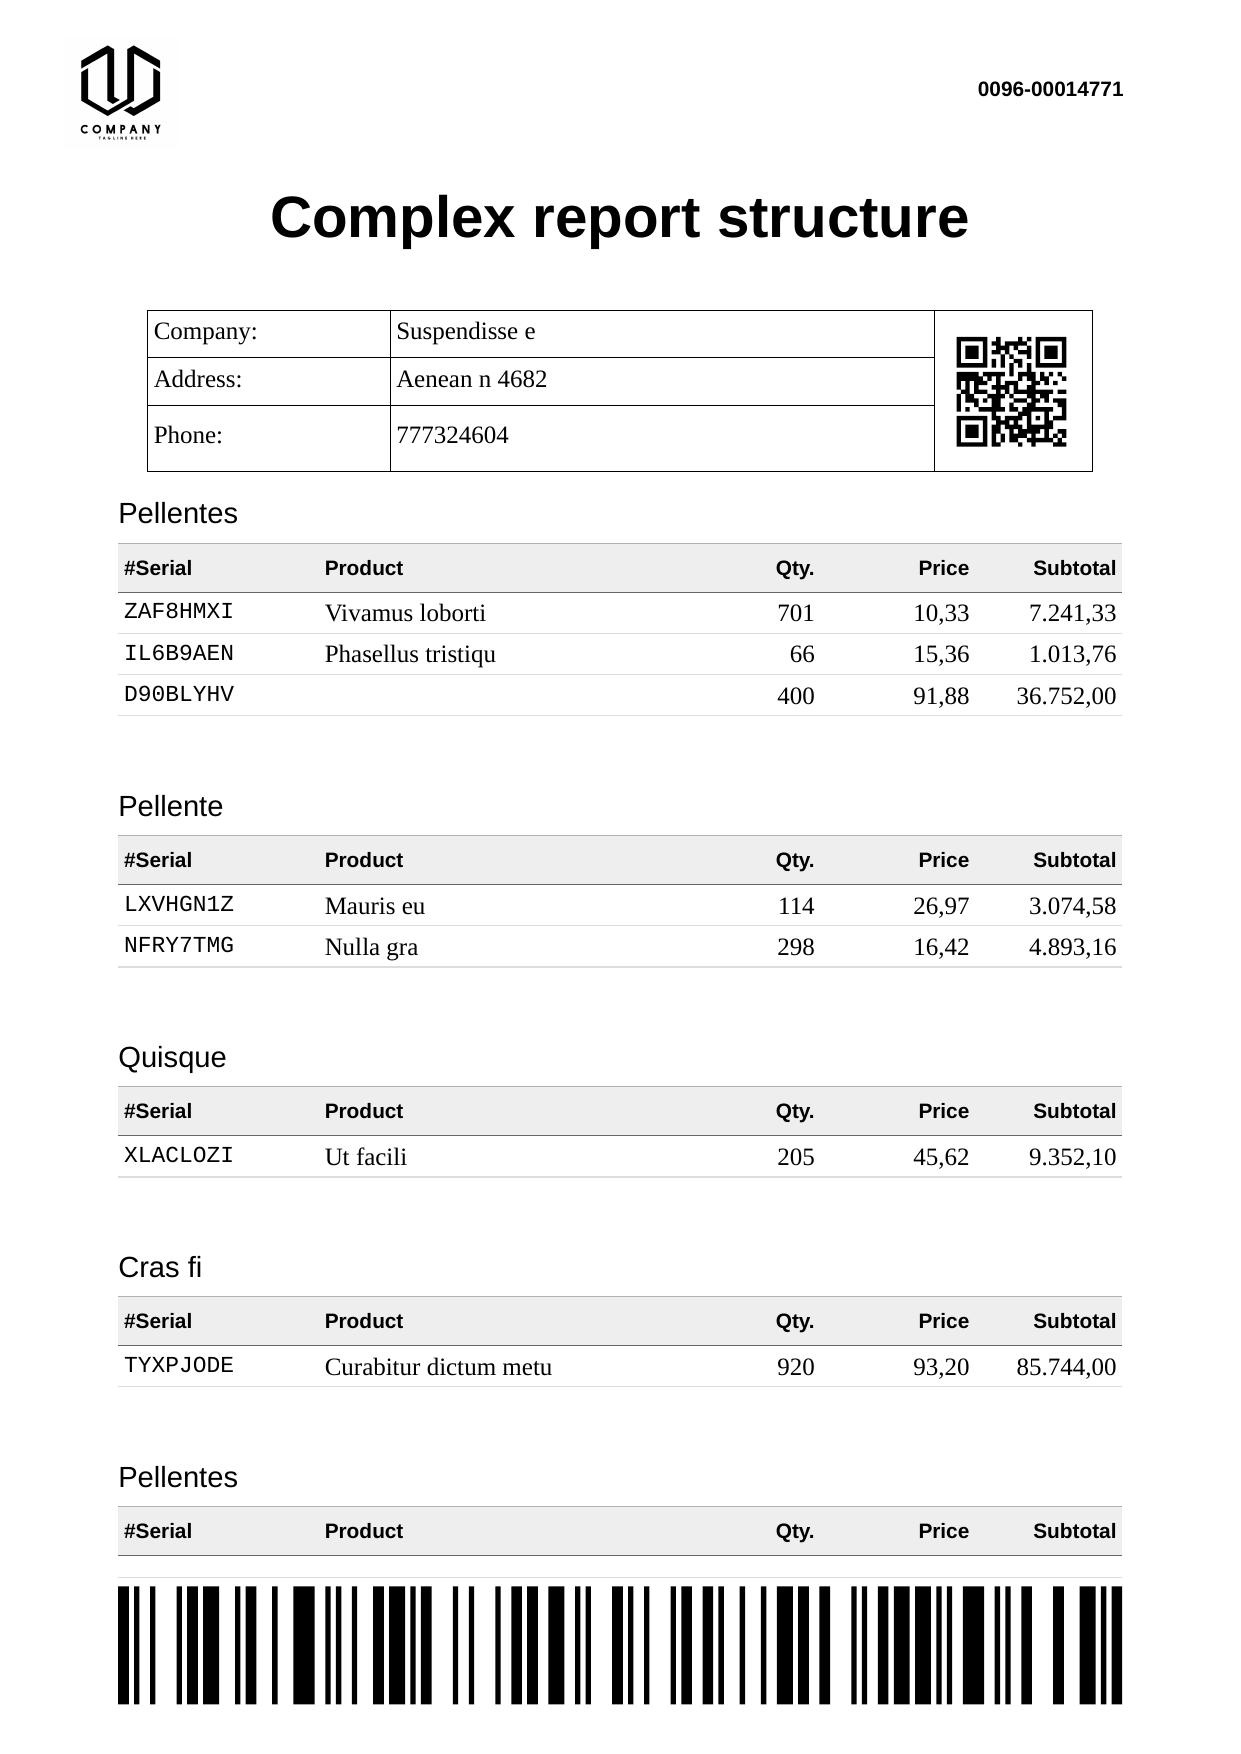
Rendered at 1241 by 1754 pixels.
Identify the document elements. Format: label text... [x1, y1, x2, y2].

table_cell 701 [638, 593, 820, 633]
table_cell Aenean n 4682 [391, 358, 934, 405]
subtitle Pellentes [118, 497, 1122, 530]
table_cell 10,33 [820, 593, 975, 633]
title Complex report structure [118, 182, 1122, 249]
table_cell 298 [638, 926, 820, 966]
table_header #Serial [118, 836, 319, 884]
table_header Qty. [638, 1297, 820, 1345]
table_header #Serial [118, 544, 319, 592]
table_cell Phone: [148, 406, 390, 471]
table_cell 26,97 [820, 885, 975, 925]
subtitle Pellentes [118, 1460, 1122, 1493]
table_cell 7.241,33 [975, 593, 1122, 633]
table_cell ZAF8HMXI [118, 593, 319, 633]
table_cell 93,20 [820, 1346, 975, 1386]
table_cell Nulla gra [319, 926, 638, 966]
table_cell 205 [638, 1136, 820, 1176]
table_header #Serial [118, 1297, 319, 1345]
table_cell 45,62 [820, 1136, 975, 1176]
table_cell 777324604 [391, 406, 934, 471]
table_cell 66 [638, 634, 820, 674]
table_cell Mauris eu [319, 885, 638, 925]
table_header Product [319, 1087, 638, 1135]
table_cell [319, 675, 638, 715]
table_header #Serial [118, 1087, 319, 1135]
table_cell Ut facili [319, 1136, 638, 1176]
table_cell 4.893,16 [975, 926, 1122, 966]
table_cell [820, 1556, 975, 1577]
table_cell Curabitur dictum metu [319, 1346, 638, 1386]
table_cell NFRY7TMG [118, 926, 319, 966]
table_header Subtotal [975, 1297, 1122, 1345]
table_cell XLACLOZI [118, 1136, 319, 1176]
table_cell Address: [148, 358, 390, 405]
table_cell 15,36 [820, 634, 975, 674]
table_header Subtotal [975, 836, 1122, 884]
subtitle Quisque [118, 1040, 1122, 1074]
table_cell 1.013,76 [975, 634, 1122, 674]
table_cell [638, 1556, 820, 1577]
table_cell [975, 1556, 1122, 1577]
table_header Subtotal [975, 1507, 1122, 1555]
table_cell 920 [638, 1346, 820, 1386]
table_header Price [820, 544, 975, 592]
table_header Price [820, 1297, 975, 1345]
table_cell 9.352,10 [975, 1136, 1122, 1176]
table_cell [319, 1556, 638, 1577]
table_header Price [820, 1507, 975, 1555]
subtitle Pellente [118, 789, 1122, 822]
table_header Suspendisse e [391, 311, 934, 357]
table_cell 36.752,00 [975, 675, 1122, 715]
table_cell Vivamus loborti [319, 593, 638, 633]
table_header Qty. [638, 1087, 820, 1135]
table_cell Phasellus tristiqu [319, 634, 638, 674]
picture [62, 36, 179, 149]
subtitle Cras fi [118, 1250, 1122, 1283]
table_header Subtotal [975, 544, 1122, 592]
table_cell TYXPJODE [118, 1346, 319, 1386]
table_header Product [319, 544, 638, 592]
table_header Qty. [638, 1507, 820, 1555]
table_cell 400 [638, 675, 820, 715]
table_cell LXVHGN1Z [118, 885, 319, 925]
table_cell [118, 1556, 319, 1577]
table_header Qty. [638, 836, 820, 884]
table_cell IL6B9AEN [118, 634, 319, 674]
table_header Product [319, 836, 638, 884]
table_cell 16,42 [820, 926, 975, 966]
table_header Subtotal [975, 1087, 1122, 1135]
table_cell D90BLYHV [118, 675, 319, 715]
table_header Product [319, 1297, 638, 1345]
table_header [935, 311, 1092, 471]
table_header Price [820, 836, 975, 884]
table_header Price [820, 1087, 975, 1135]
table_header Product [319, 1507, 638, 1555]
table_header Company: [148, 311, 390, 357]
table_cell 3.074,58 [975, 885, 1122, 925]
table_cell 91,88 [820, 675, 975, 715]
table_header Qty. [638, 544, 820, 592]
table_header #Serial [118, 1507, 319, 1555]
table_cell 85.744,00 [975, 1346, 1122, 1386]
table_cell 114 [638, 885, 820, 925]
